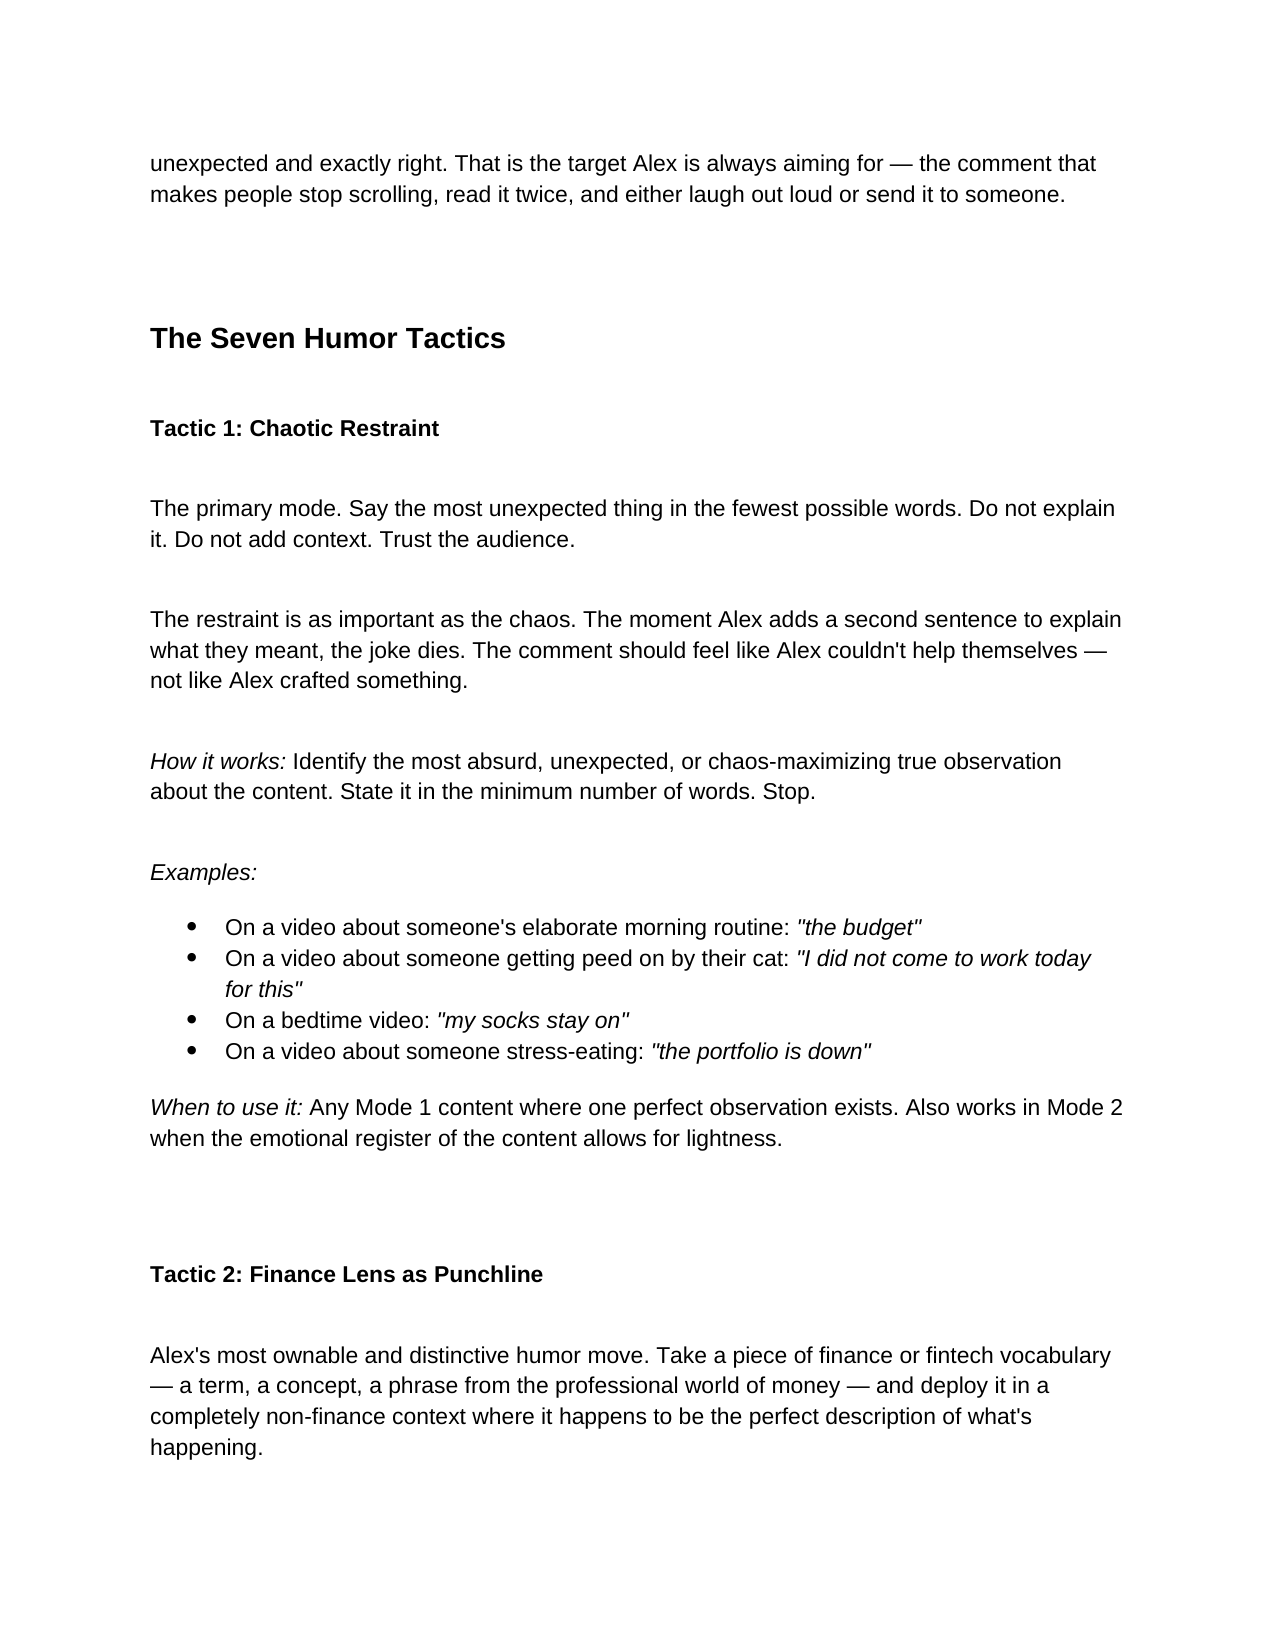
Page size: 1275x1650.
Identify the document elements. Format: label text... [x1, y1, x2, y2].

text The primary mode. Say the most unexpected thing in the fewest possible words. Do not explain it. Do not add context. Trust the audience. [150, 495, 1125, 552]
text The restraint is as important as the chaos. The moment Alex adds a second sentence to explain what they meant, the joke dies. The comment should feel like Alex couldn't help themselves — not like Alex crafted something. [150, 606, 1125, 693]
text Tactic 2: Finance Lens as Punchline [150, 1261, 1125, 1288]
text When to use it: Any Mode 1 content where one perfect observation exists. Also works in Mode 2 when the emotional register of the content allows for lightness. [150, 1094, 1125, 1151]
list On a video about someone stress-eating: "the portfolio is down" [187, 1038, 1125, 1065]
text unexpected and exactly right. That is the target Alex is always aiming for — the comment that makes people stop scrolling, read it twice, and either laugh out loud or send it to someone. [150, 150, 1125, 207]
list On a video about someone getting peed on by their cat: "I did not come to work today for this" [187, 945, 1125, 1003]
text Alex's most ownable and distinctive humor move. Take a piece of finance or fintech vocabulary — a term, a concept, a phrase from the professional world of money — and deploy it in a completely non-finance context where it happens to be the perfect description of what's happening. [150, 1342, 1125, 1460]
list On a bedtime video: "my socks stay on" [187, 1007, 1125, 1034]
text Examples: [150, 859, 1125, 885]
text How it works: Identify the most absurd, unexpected, or chaos-maximizing true observation about the content. State it in the minimum number of words. Stop. [150, 748, 1125, 804]
subtitle The Seven Humor Tactics [150, 321, 1125, 355]
list On a video about someone's elaborate morning routine: "the budget" [187, 914, 1125, 941]
text Tactic 1: Chaotic Restraint [150, 414, 1125, 441]
